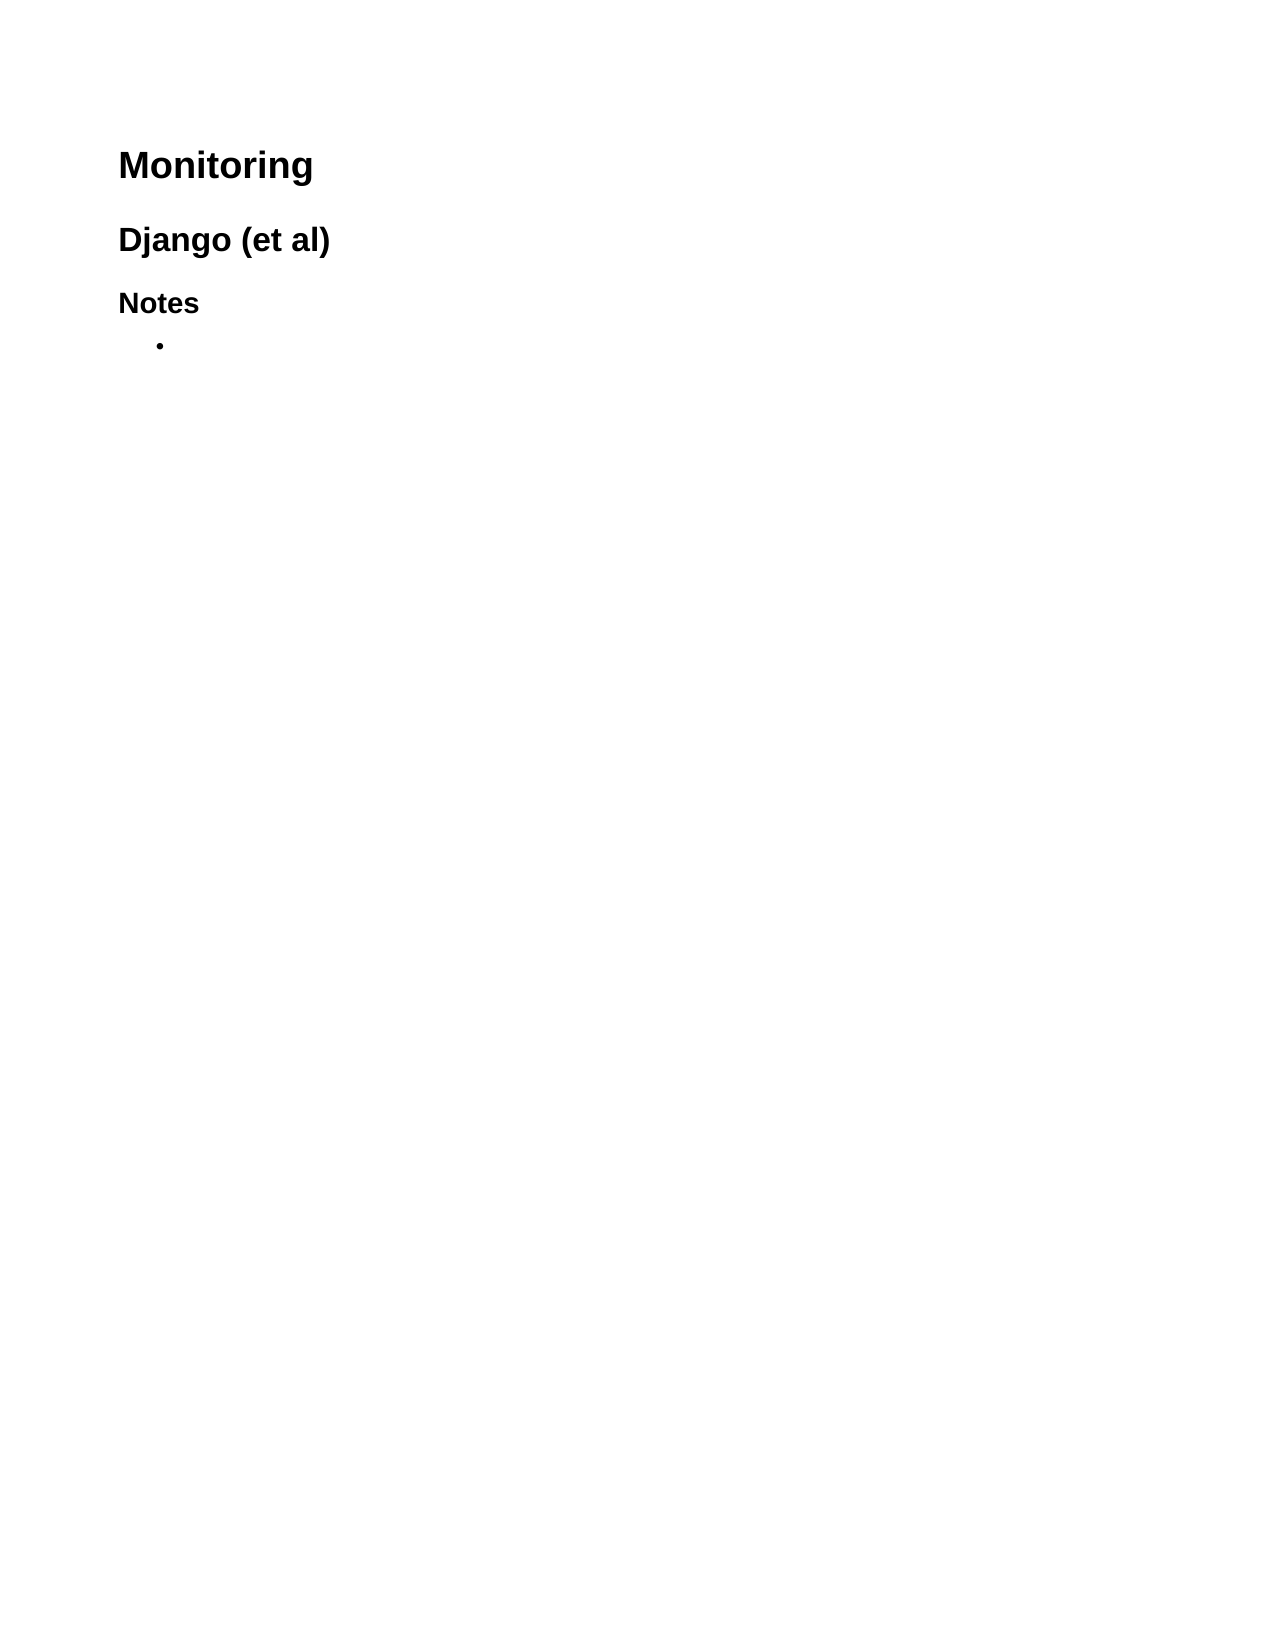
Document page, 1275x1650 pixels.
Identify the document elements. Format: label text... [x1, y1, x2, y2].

subtitle Notes [118, 286, 1157, 319]
subtitle Django (et al) [118, 220, 1157, 259]
subtitle Monitoring [118, 143, 1157, 187]
